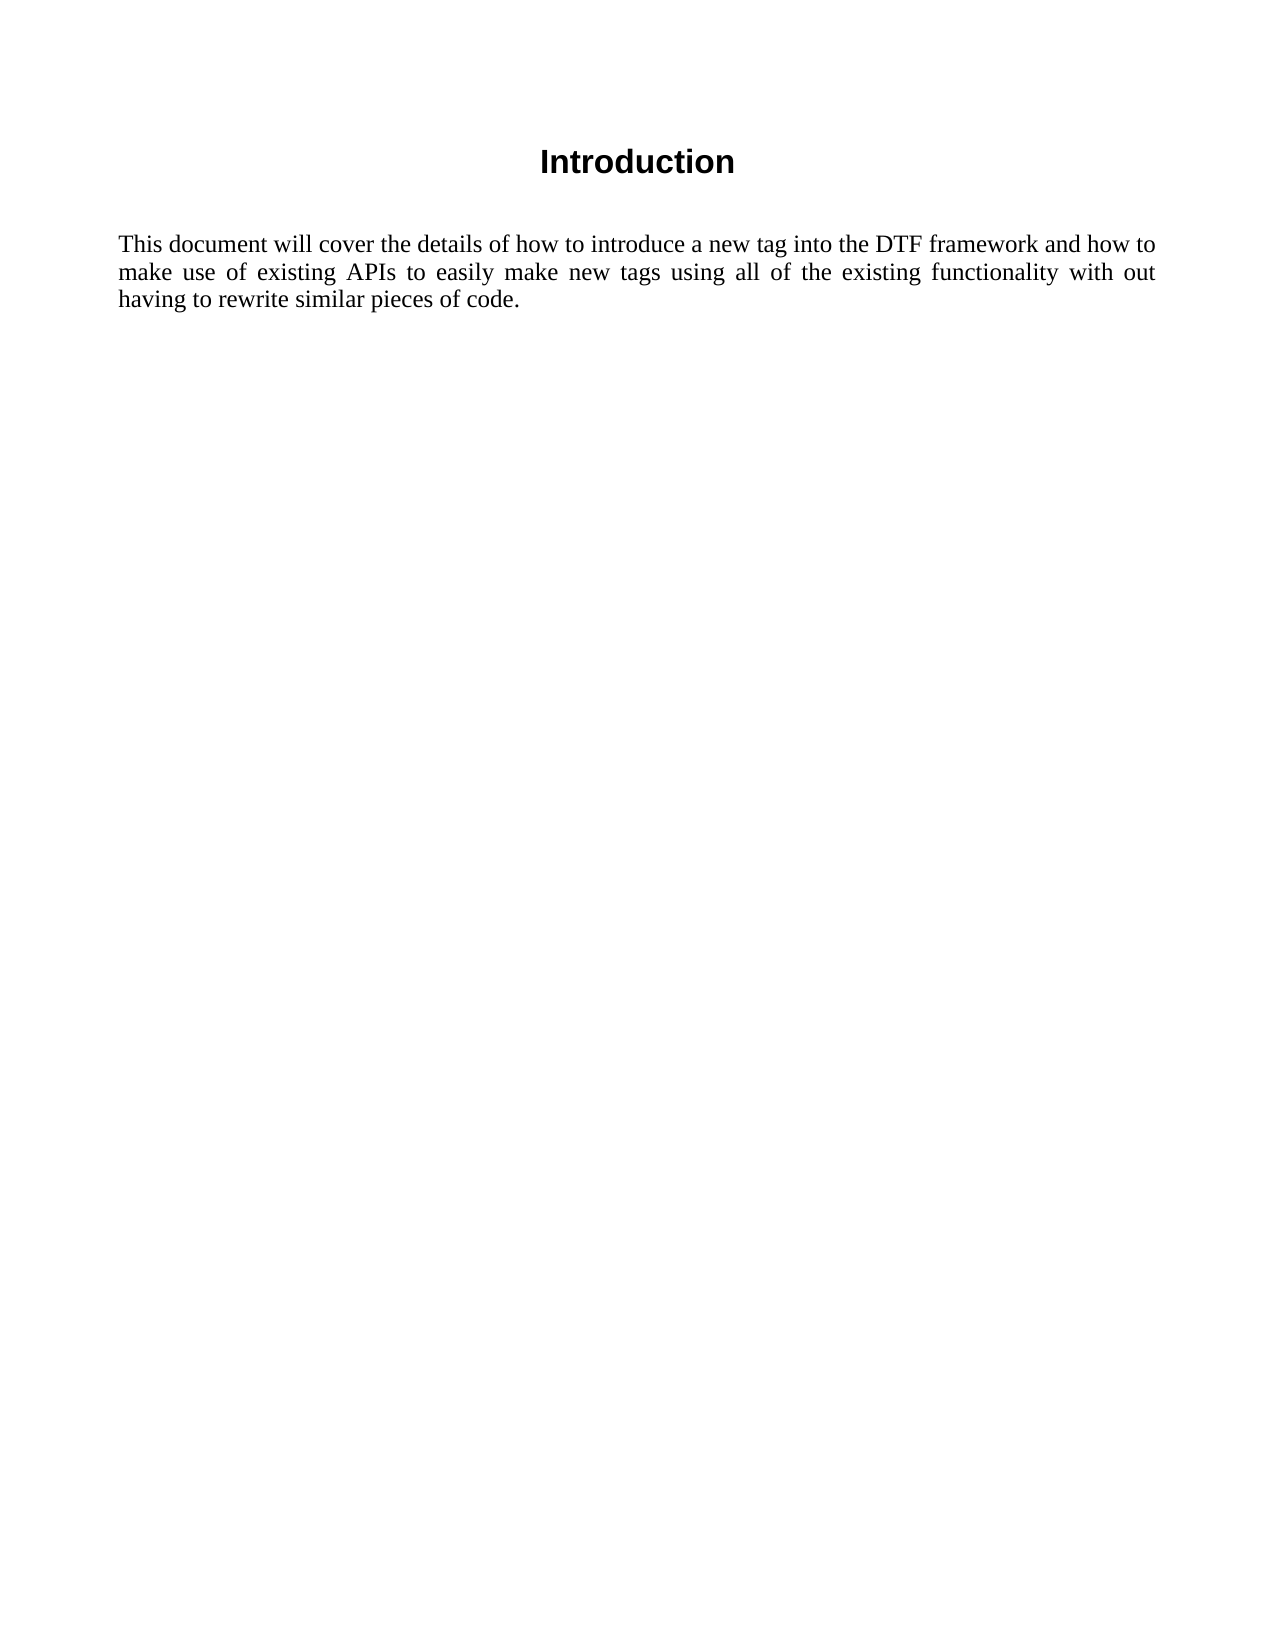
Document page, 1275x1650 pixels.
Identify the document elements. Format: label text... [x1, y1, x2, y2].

subtitle Introduction [118, 143, 1157, 181]
text This document will cover the details of how to introduce a new tag into the DTF framework and how to make use of existing APIs to easily make new tags using all of the existing functionality with out having to rewrite similar pieces of code. [118, 230, 1157, 313]
